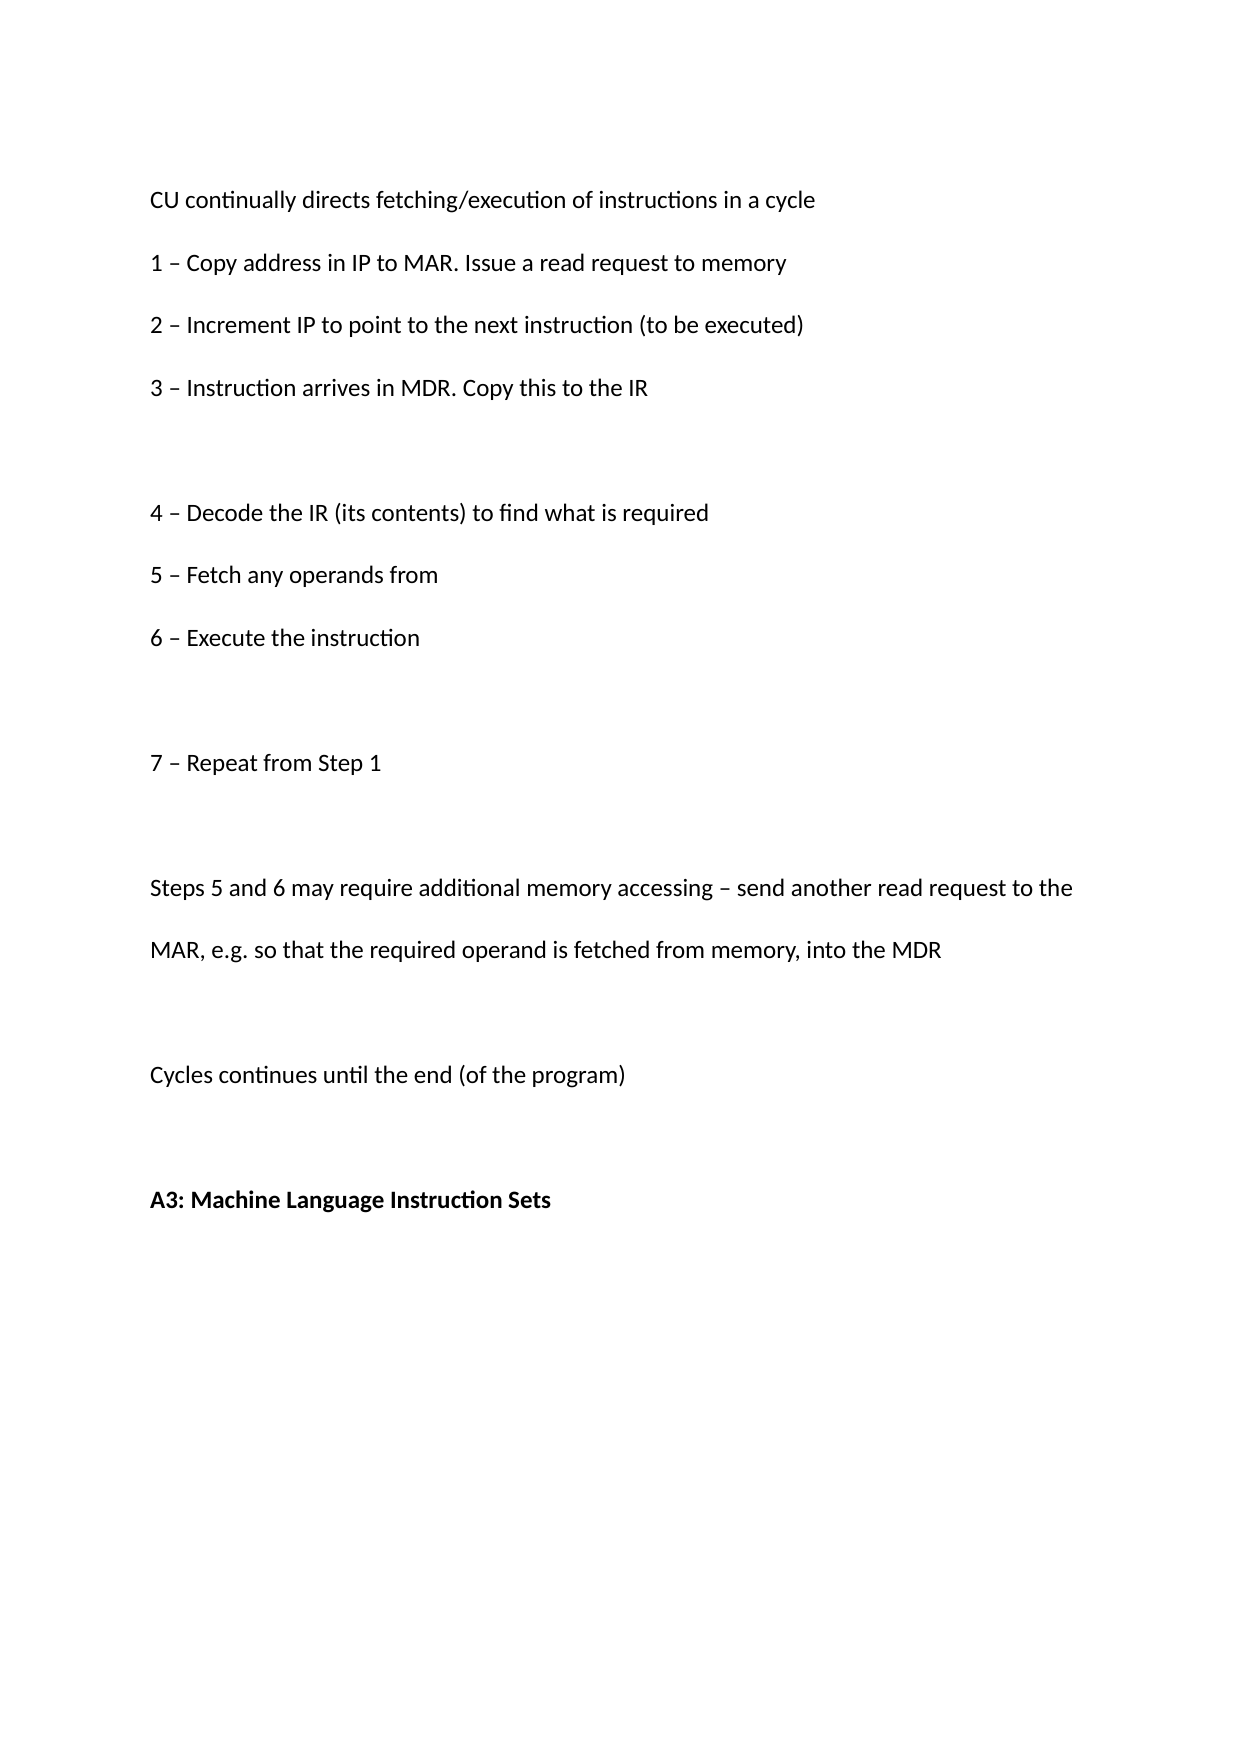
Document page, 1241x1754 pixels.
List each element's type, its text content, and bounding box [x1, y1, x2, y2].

text 2 – Increment IP to point to the next instruction (to be executed) [150, 283, 1091, 346]
text 1 – Copy address in IP to MAR. Issue a read request to memory [150, 221, 1091, 283]
text CU continually directs fetching/execution of instructions in a cycle [150, 158, 1091, 221]
text Steps 5 and 6 may require additional memory accessing – send another read request to the MAR, e.g. so that the required operand is fetched from memory, into the MDR [150, 846, 1091, 971]
text 5 – Fetch any operands from [150, 533, 1091, 596]
text 6 – Execute the instruction [150, 596, 1091, 658]
text 7 – Repeat from Step 1 [150, 721, 1091, 783]
text Cycles continues until the end (of the program) [150, 1033, 1091, 1096]
text 4 – Decode the IR (its contents) to find what is required [150, 471, 1091, 533]
text 3 – Instruction arrives in MDR. Copy this to the IR [150, 346, 1091, 408]
text A3: Machine Language Instruction Sets [150, 1158, 1091, 1221]
